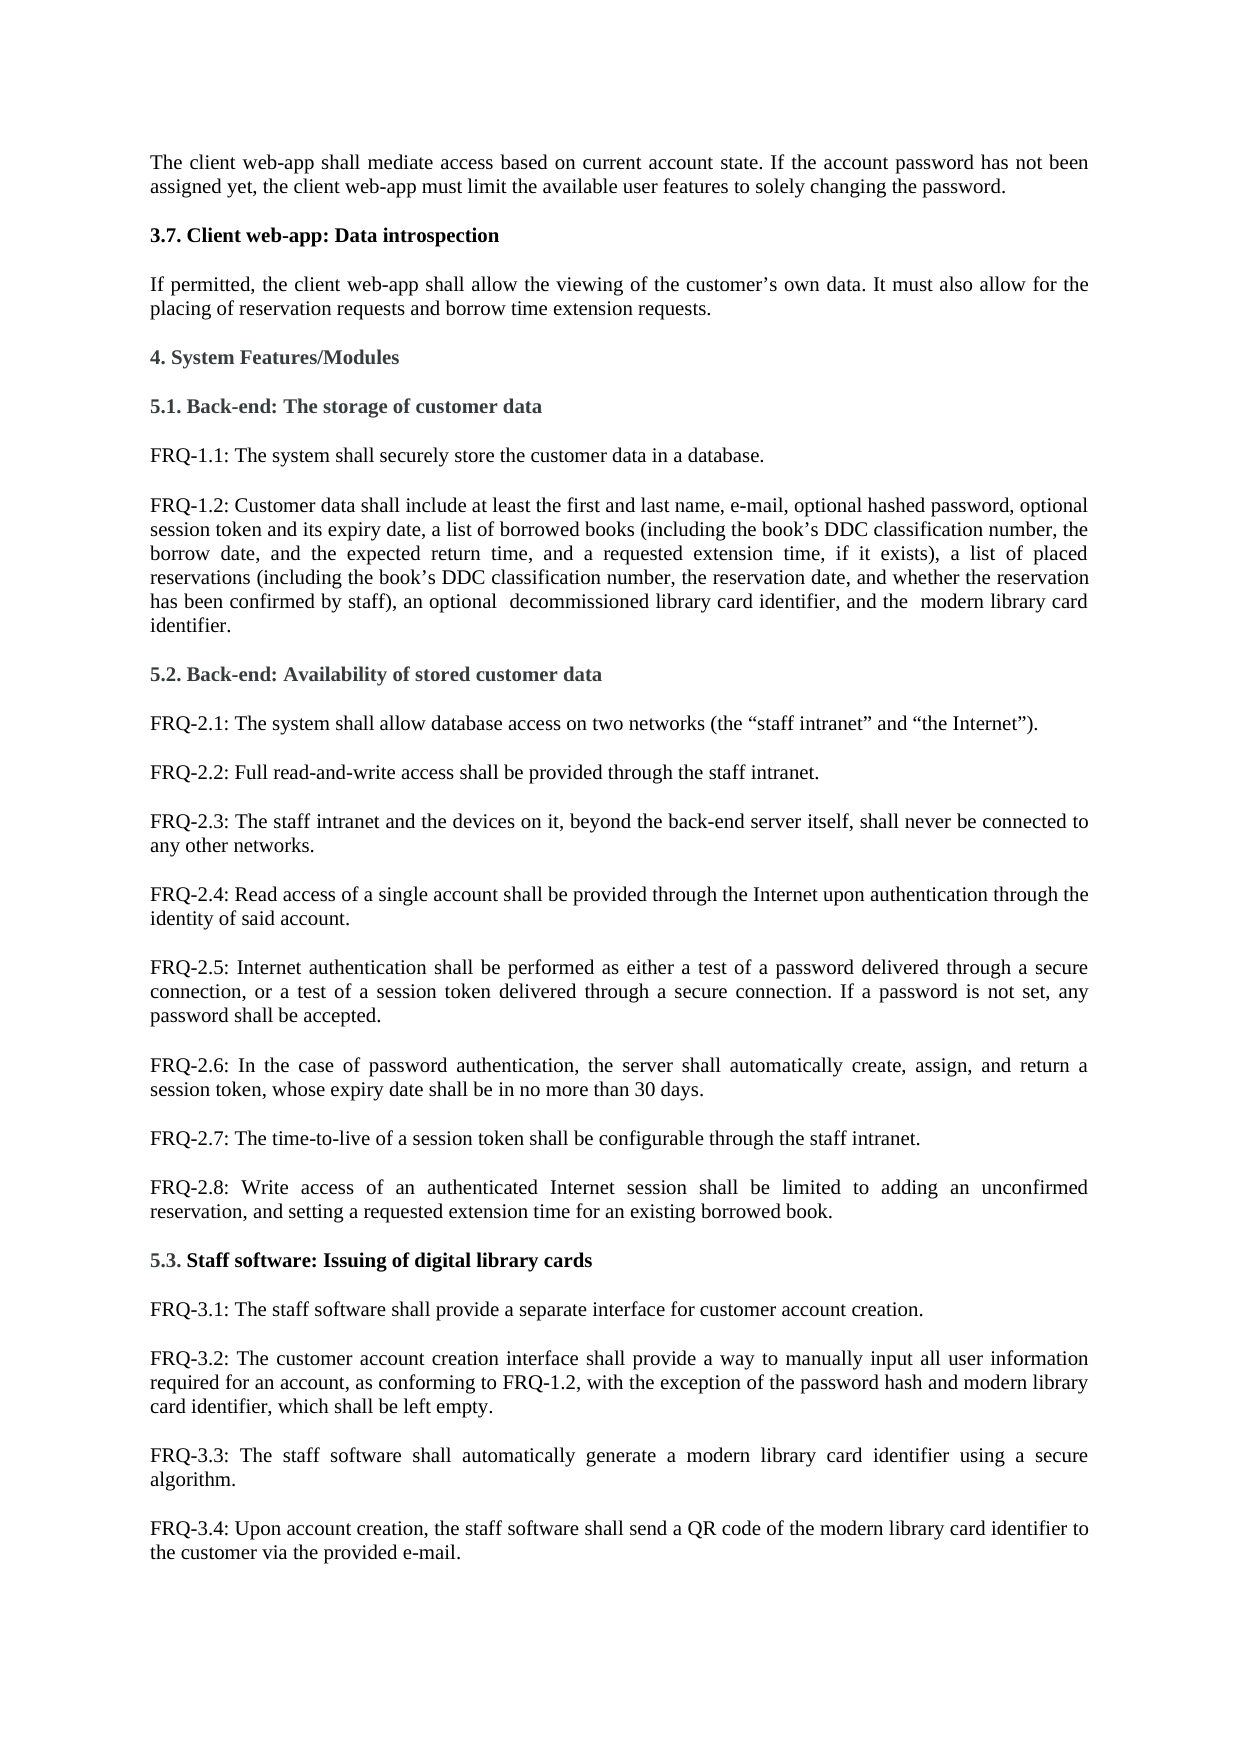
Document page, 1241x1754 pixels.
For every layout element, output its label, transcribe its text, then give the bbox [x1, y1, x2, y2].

text FRQ-2.2: Full read-and-write access shall be provided through the staff intranet. [150, 760, 1090, 784]
text FRQ-2.1: The system shall allow database access on two networks (the “staff intranet” and “the Internet”). [150, 711, 1090, 735]
text FRQ-2.5: Internet authentication shall be performed as either a test of a password delivered through a secure connection, or a test of a session token delivered through a secure connection. If a password is not set, any password shall be accepted. [150, 955, 1090, 1027]
text 5.3. Staff software: Issuing of digital library cards [150, 1248, 1090, 1272]
text FRQ-3.1: The staff software shall provide a separate interface for customer account creation. [150, 1297, 1090, 1321]
text FRQ-2.3: The staff intranet and the devices on it, beyond the back-end server itself, shall never be connected to any other networks. [150, 809, 1090, 857]
text 5.1. Back-end: The storage of customer data [150, 394, 1090, 418]
text 3.7. Client web-app: Data introspection [150, 223, 1090, 247]
text FRQ-3.3: The staff software shall automatically generate a modern library card identifier using a secure algorithm. [150, 1443, 1090, 1491]
text 4. System Features/Modules [150, 345, 1090, 369]
text FRQ-3.4: Upon account creation, the staff software shall send a QR code of the modern library card identifier to the customer via the provided e-mail. [150, 1516, 1090, 1564]
text FRQ-3.2: The customer account creation interface shall provide a way to manually input all user information required for an account, as conforming to FRQ-1.2, with the exception of the password hash and modern library card identifier, which shall be left empty. [150, 1346, 1090, 1418]
text FRQ-1.2: Customer data shall include at least the first and last name, e-mail, optional hashed password, optional session token and its expiry date, a list of borrowed books (including the book’s DDC classification number, the borrow date, and the expected return time, and a requested extension time, if it exists), a list of placed reservations (including the book’s DDC classification number, the reservation date, and whether the reservation has been confirmed by staff), an optional decommissioned library card identifier, and the modern library card identifier. [150, 492, 1090, 637]
text FRQ-2.8: Write access of an authenticated Internet session shall be limited to adding an unconfirmed reservation, and setting a requested extension time for an existing borrowed book. [150, 1175, 1090, 1223]
text If permitted, the client web-app shall allow the viewing of the customer’s own data. It must also allow for the placing of reservation requests and borrow time extension requests. [150, 272, 1090, 320]
text FRQ-2.4: Read access of a single account shall be provided through the Internet upon authentication through the identity of said account. [150, 882, 1090, 930]
text The client web-app shall mediate access based on current account state. If the account password has not been assigned yet, the client web-app must limit the available user features to solely changing the password. [150, 150, 1090, 198]
text FRQ-2.6: In the case of password authentication, the server shall automatically create, assign, and return a session token, whose expiry date shall be in no more than 30 days. [150, 1052, 1090, 1101]
text FRQ-2.7: The time-to-live of a session token shall be configurable through the staff intranet. [150, 1126, 1090, 1150]
text FRQ-1.1: The system shall securely store the customer data in a database. [150, 443, 1090, 467]
text 5.2. Back-end: Availability of stored customer data [150, 662, 1090, 686]
